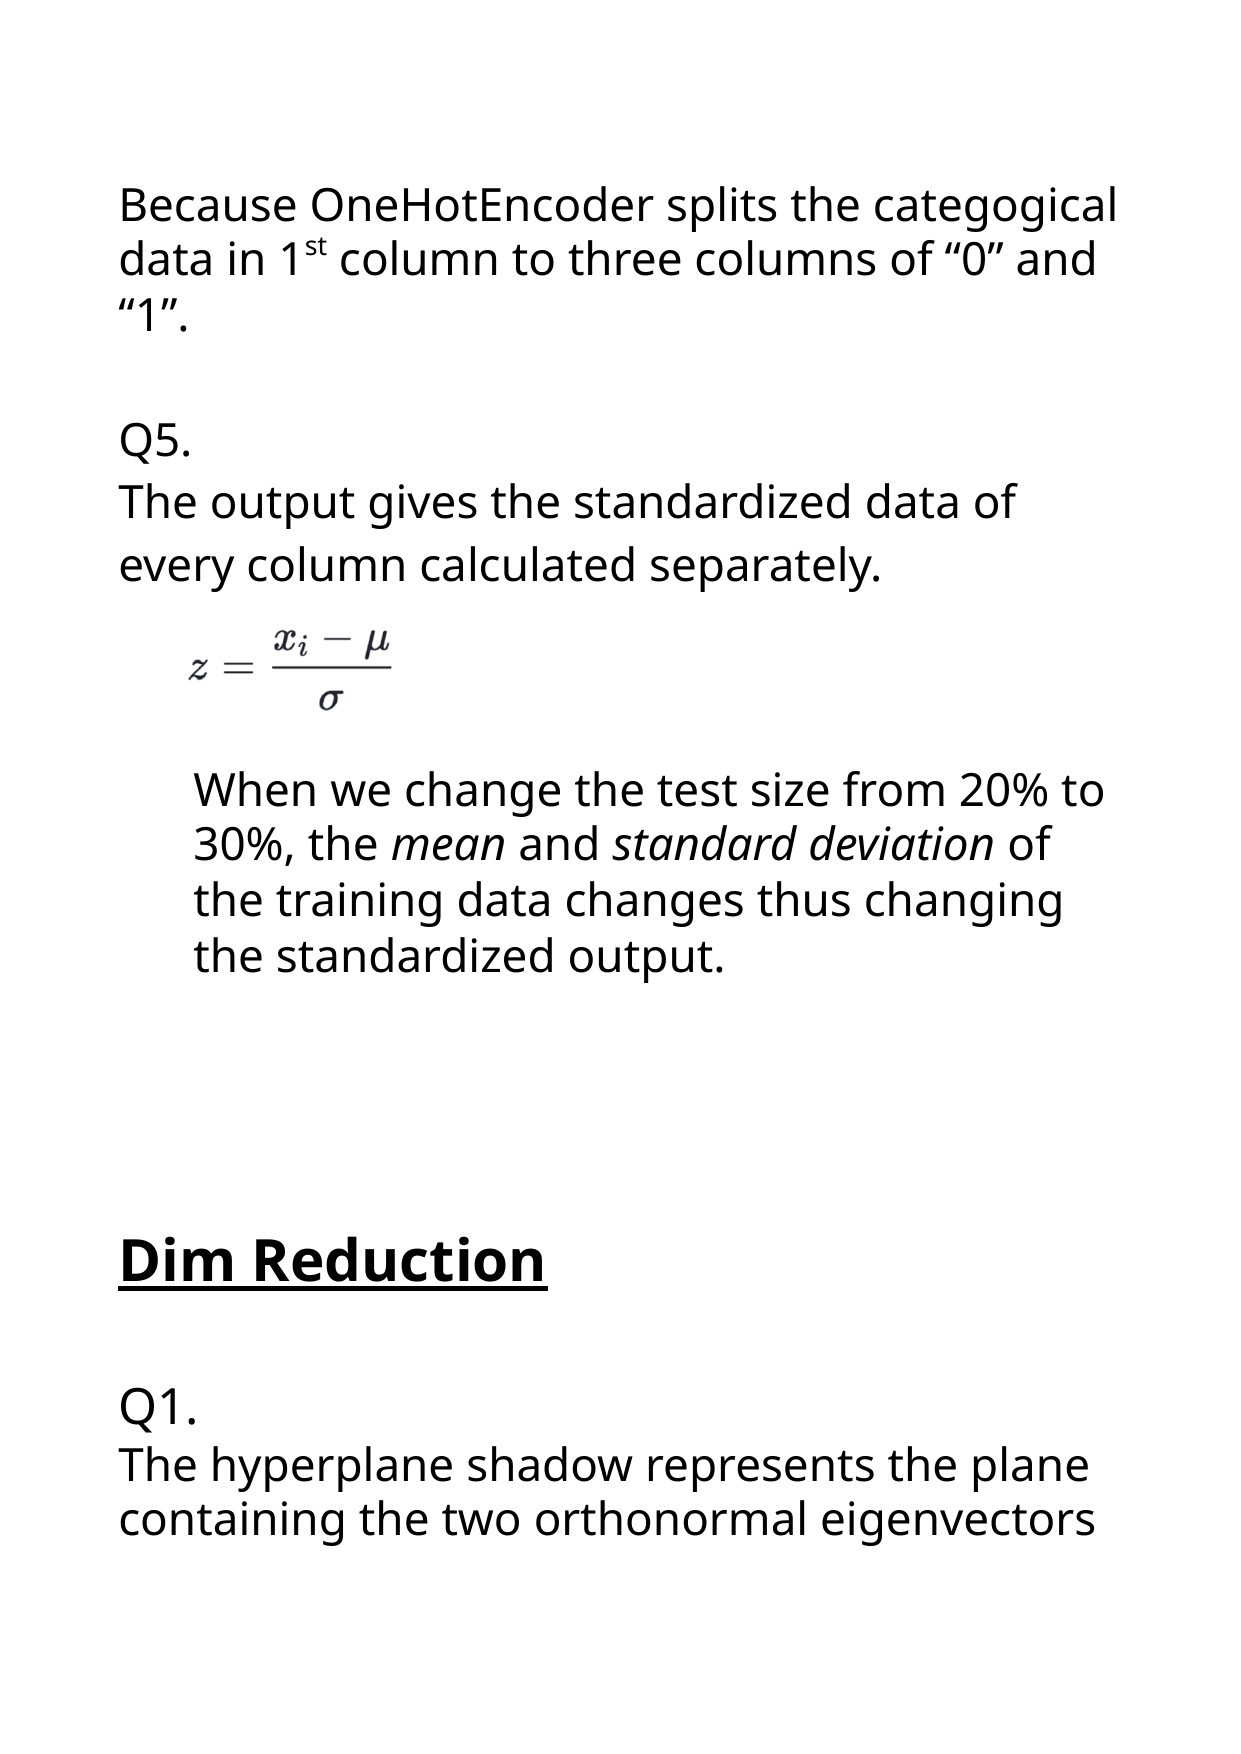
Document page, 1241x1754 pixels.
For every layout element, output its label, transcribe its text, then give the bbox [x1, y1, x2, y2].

list Q5. [118, 407, 1122, 470]
title The hyperplane shadow represents the plane containing the two orthonormal eigenvectors [118, 1437, 1122, 1549]
list When we change the test size from 20% to 30%, the mean and standard deviation of the training data changes thus changing the standardized output. [193, 761, 1122, 986]
picture [149, 594, 430, 753]
list The output gives the standardized data of every column calculated separately. [118, 470, 1122, 594]
title Q1. [118, 1375, 1122, 1437]
title Dim Reduction [118, 1224, 1122, 1296]
title Because OneHotEncoder splits the categogical data in 1st column to three columns of “0” and “1”. [118, 176, 1122, 345]
